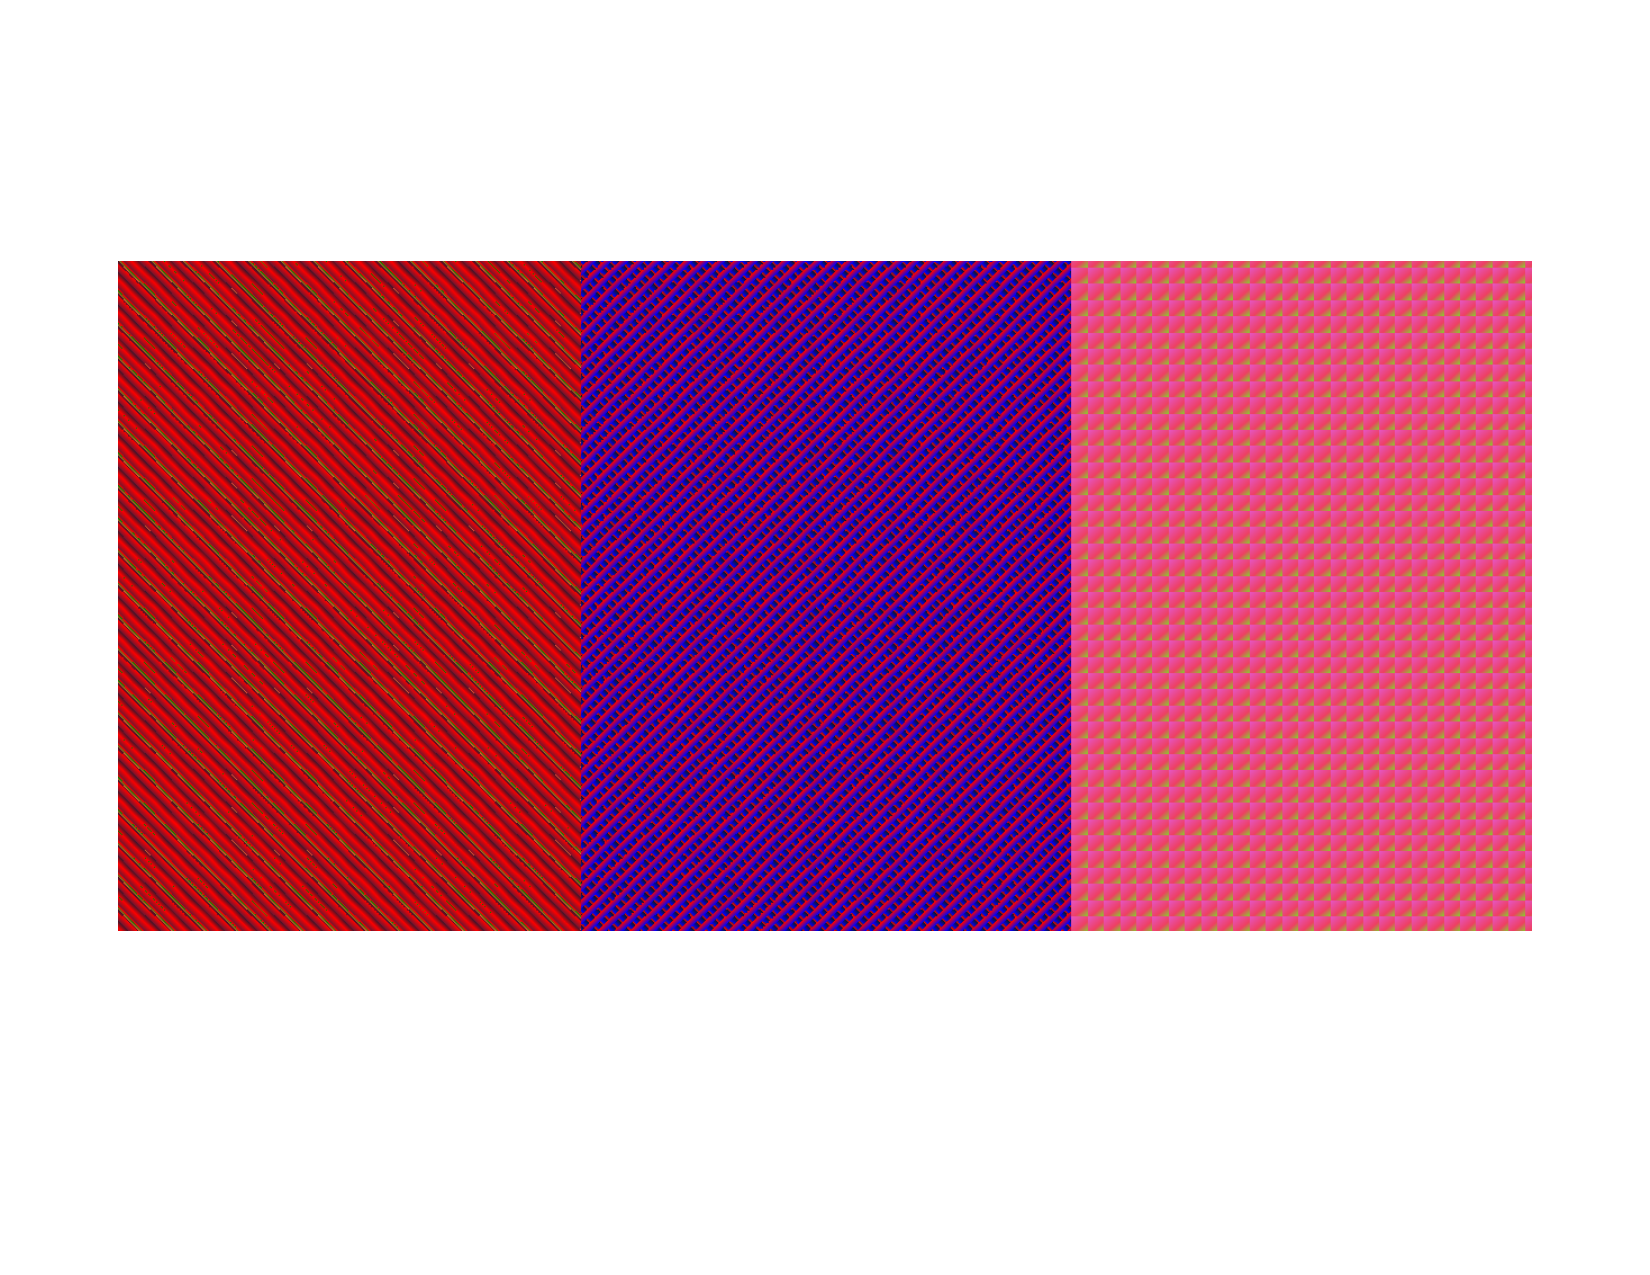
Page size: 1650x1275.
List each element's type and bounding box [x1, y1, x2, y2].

picture [118, 261, 1532, 931]
